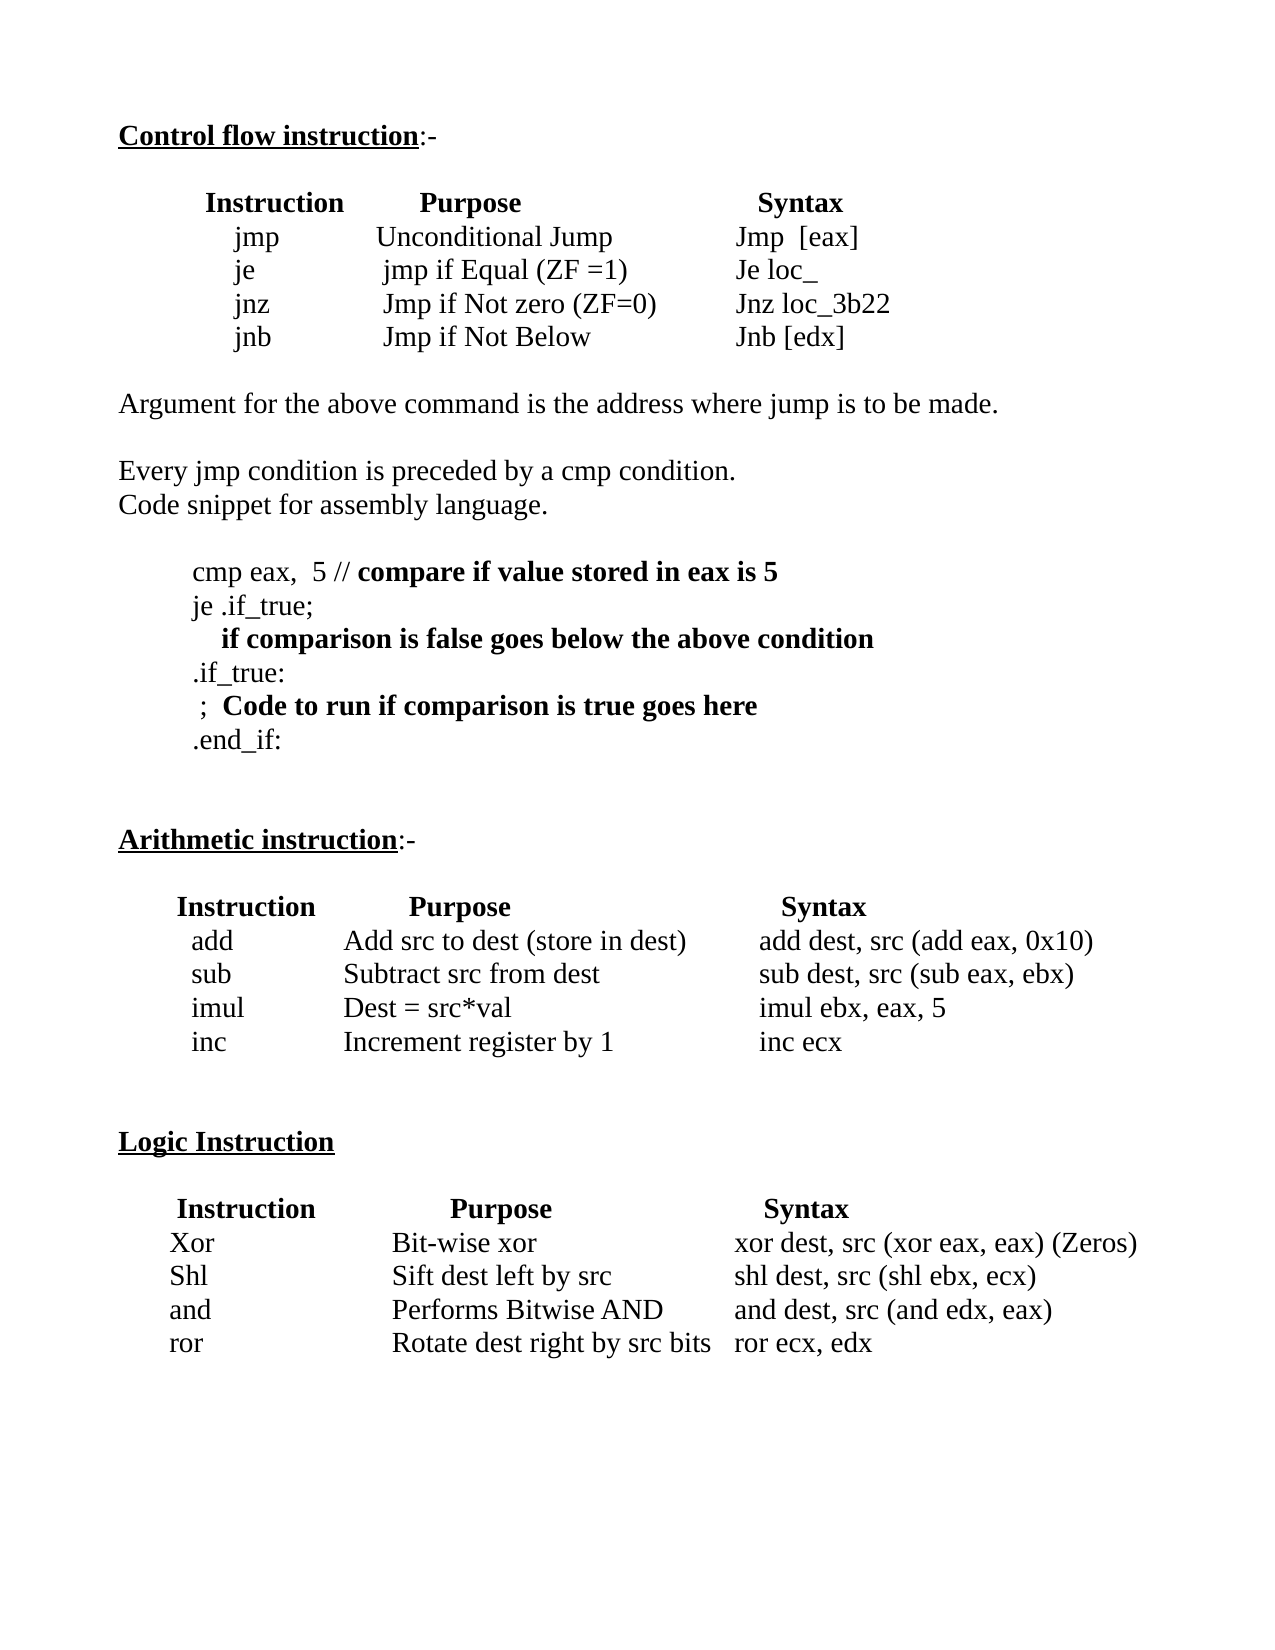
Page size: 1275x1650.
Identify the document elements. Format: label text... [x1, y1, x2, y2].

table_header Syntax [744, 890, 1181, 923]
table_cell ror ecx, edx [727, 1326, 1181, 1359]
table_cell ror [118, 1326, 384, 1359]
table_header Instruction [118, 185, 354, 219]
table_cell jnb [118, 319, 354, 353]
table_cell Add src to dest (store in dest) [343, 923, 744, 957]
text Code snippet for assembly language. [118, 487, 1157, 521]
table_header Syntax [714, 185, 1180, 219]
text Argument for the above command is the address where jump is to be made. [118, 386, 1157, 420]
table_header Purpose [354, 185, 714, 219]
table_cell and [118, 1292, 384, 1326]
table_cell Xor [118, 1225, 384, 1258]
table_cell Rotate dest right by src bits [384, 1326, 727, 1359]
table_cell inc ecx [744, 1024, 1181, 1057]
table_cell Jmp if Not zero (ZF=0) [354, 286, 714, 319]
text je .if_true; [192, 588, 1157, 621]
table_cell Bit-wise xor [384, 1225, 727, 1258]
text if comparison is false goes below the above condition [192, 621, 1157, 655]
table_cell Jmp if Not Below [354, 319, 714, 353]
table_cell add [118, 923, 343, 957]
text cmp eax, 5 // compare if value stored in eax is 5 [192, 554, 1157, 588]
table_cell Performs Bitwise AND [384, 1292, 727, 1326]
table_header Syntax [727, 1191, 1181, 1225]
text Logic Instruction [118, 1124, 1157, 1158]
text ; Code to run if comparison is true goes here [192, 688, 1157, 722]
table_cell Unconditional Jump [354, 219, 714, 252]
table_cell Shl [118, 1259, 384, 1292]
table_cell xor dest, src (xor eax, eax) (Zeros) [727, 1225, 1181, 1258]
table_cell Jmp [eax] [714, 219, 1180, 252]
table_header Purpose [384, 1191, 727, 1225]
table_cell Je loc_ [714, 252, 1180, 286]
table_cell Dest = src*val [343, 990, 744, 1024]
table_cell sub [118, 957, 343, 990]
table_cell imul [118, 990, 343, 1024]
table_cell Subtract src from dest [343, 957, 744, 990]
text .end_if: [192, 722, 1157, 755]
text Arithmetic instruction:- [118, 822, 1157, 856]
table_header Instruction [118, 1191, 384, 1225]
table_cell jmp [118, 219, 354, 252]
table_cell Jnz loc_3b22 [714, 286, 1180, 319]
table_cell Jnb [edx] [714, 319, 1180, 353]
text Control flow instruction:- [118, 118, 1157, 152]
table_cell Increment register by 1 [343, 1024, 744, 1057]
table_cell add dest, src (add eax, 0x10) [744, 923, 1181, 957]
table_cell jnz [118, 286, 354, 319]
table_header Purpose [343, 890, 744, 923]
table_header Instruction [118, 890, 343, 923]
table_cell sub dest, src (sub eax, ebx) [744, 957, 1181, 990]
table_cell imul ebx, eax, 5 [744, 990, 1181, 1024]
table_cell shl dest, src (shl ebx, ecx) [727, 1259, 1181, 1292]
table_cell Sift dest left by src [384, 1259, 727, 1292]
text .if_true: [192, 655, 1157, 688]
table_cell jmp if Equal (ZF =1) [354, 252, 714, 286]
table_cell je [118, 252, 354, 286]
table_cell and dest, src (and edx, eax) [727, 1292, 1181, 1326]
table_cell inc [118, 1024, 343, 1057]
text Every jmp condition is preceded by a cmp condition. [118, 453, 1157, 487]
